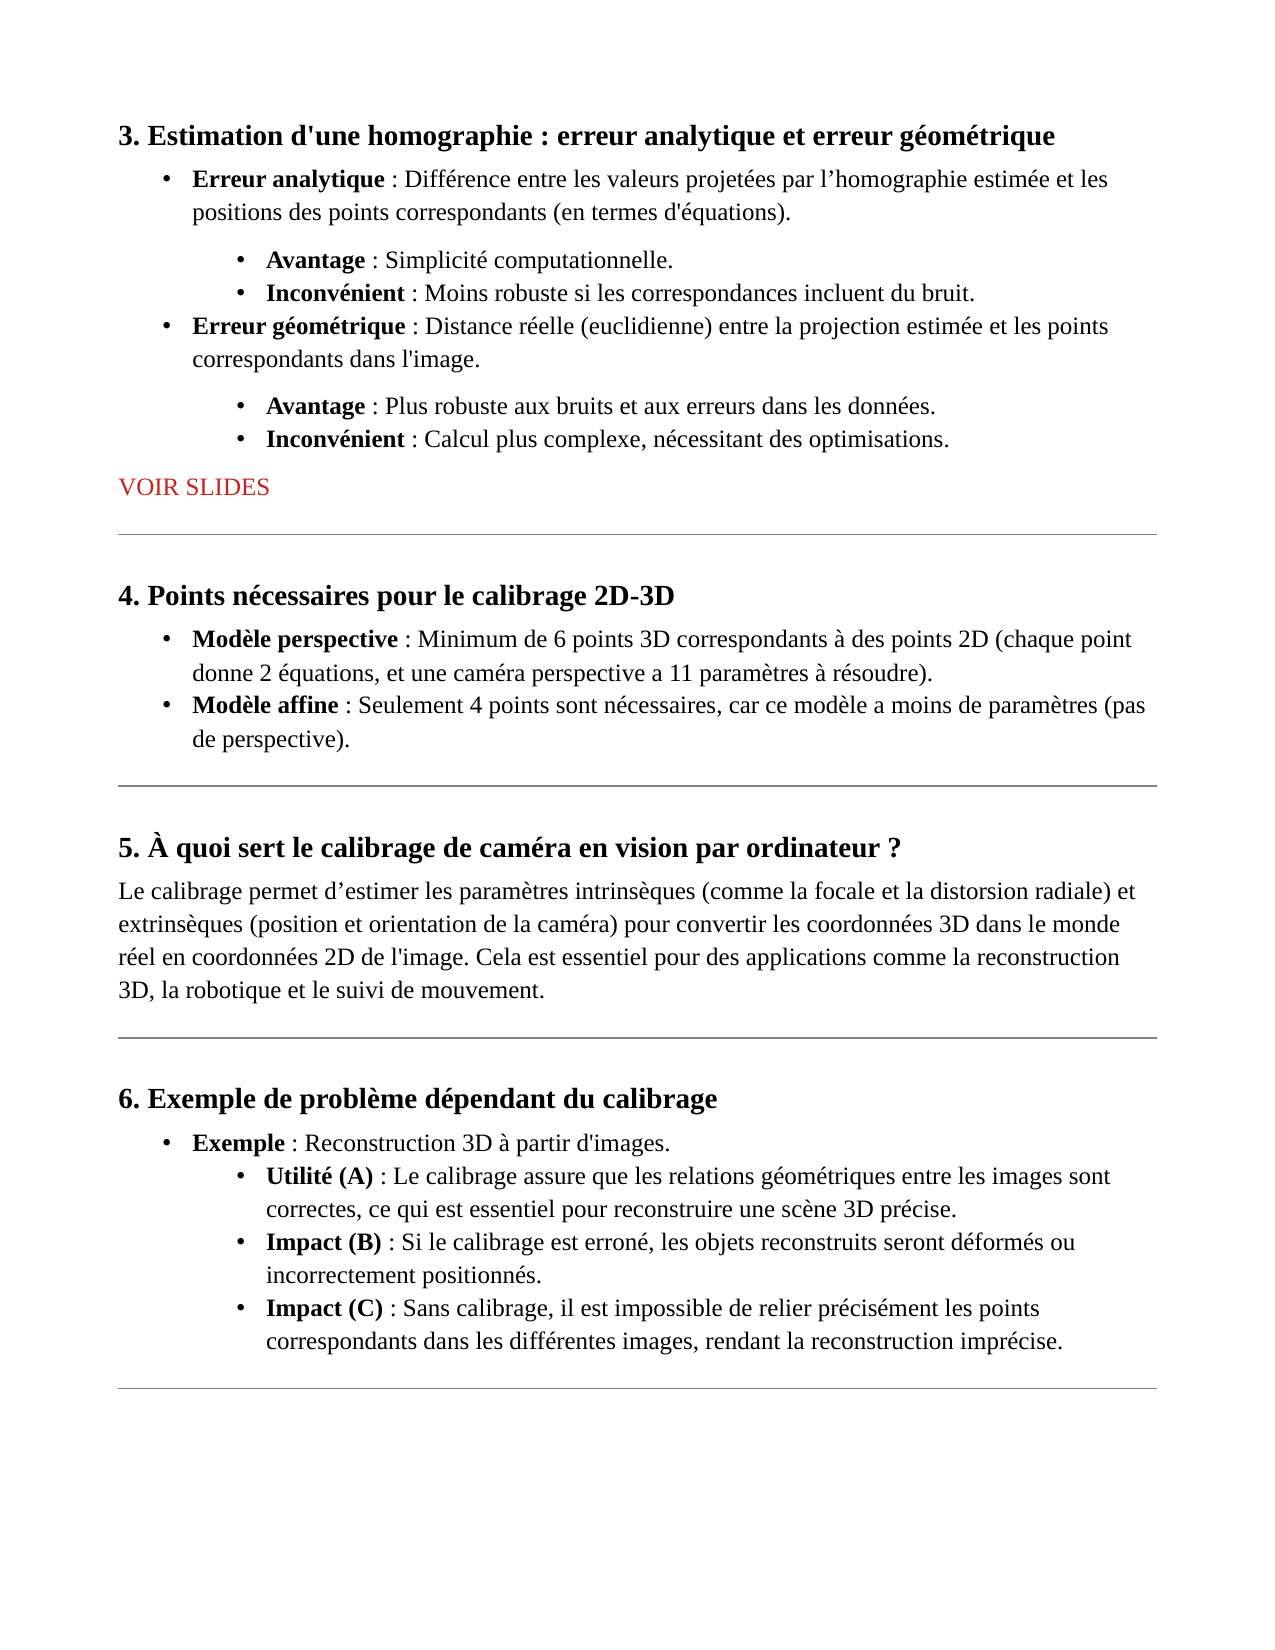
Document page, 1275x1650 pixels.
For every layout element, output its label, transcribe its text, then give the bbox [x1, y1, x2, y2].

list Avantage : Simplicité computationnelle. [236, 245, 1157, 273]
list Erreur analytique : Différence entre les valeurs projetées par l’homographie estimée et les positions des points correspondants (en termes d'équations). [162, 164, 1157, 226]
list Impact (B) : Si le calibrage est erroné, les objets reconstruits seront déformés ou incorrectement positionnés. [236, 1227, 1157, 1288]
list Avantage : Plus robuste aux bruits et aux erreurs dans les données. [236, 391, 1157, 420]
list Impact (C) : Sans calibrage, il est impossible de relier précisément les points correspondants dans les différentes images, rendant la reconstruction imprécise. [236, 1293, 1157, 1354]
list Inconvénient : Moins robuste si les correspondances incluent du bruit. [236, 278, 1157, 307]
text VOIR SLIDES [118, 472, 1157, 501]
list Modèle affine : Seulement 4 points sont nécessaires, car ce modèle a moins de paramètres (pas de perspective). [162, 691, 1157, 752]
subtitle 6. Exemple de problème dépendant du calibrage [118, 1082, 1157, 1115]
list Modèle perspective : Minimum de 6 points 3D correspondants à des points 2D (chaque point donne 2 équations, et une caméra perspective a 11 paramètres à résoudre). [162, 624, 1157, 686]
text Le calibrage permet d’estimer les paramètres intrinsèques (comme la focale et la distorsion radiale) et extrinsèques (position et orientation de la caméra) pour convertir les coordonnées 3D dans le monde réel en coordonnées 2D de l'image. Cela est essentiel pour des applications comme la reconstruction 3D, la robotique et le suivi de mouvement. [118, 876, 1157, 1004]
list Utilité (A) : Le calibrage assure que les relations géométriques entre les images sont correctes, ce qui est essentiel pour reconstruire une scène 3D précise. [236, 1161, 1157, 1222]
subtitle 4. Points nécessaires pour le calibrage 2D-3D [118, 578, 1157, 612]
subtitle 3. Estimation d'une homographie : erreur analytique et erreur géométrique [118, 118, 1157, 152]
list Erreur géométrique : Distance réelle (euclidienne) entre la projection estimée et les points correspondants dans l'image. [162, 311, 1157, 373]
subtitle 5. À quoi sert le calibrage de caméra en vision par ordinateur ? [118, 830, 1157, 864]
list Exemple : Reconstruction 3D à partir d'images. [162, 1128, 1157, 1156]
list Inconvénient : Calcul plus complexe, nécessitant des optimisations. [236, 424, 1157, 453]
